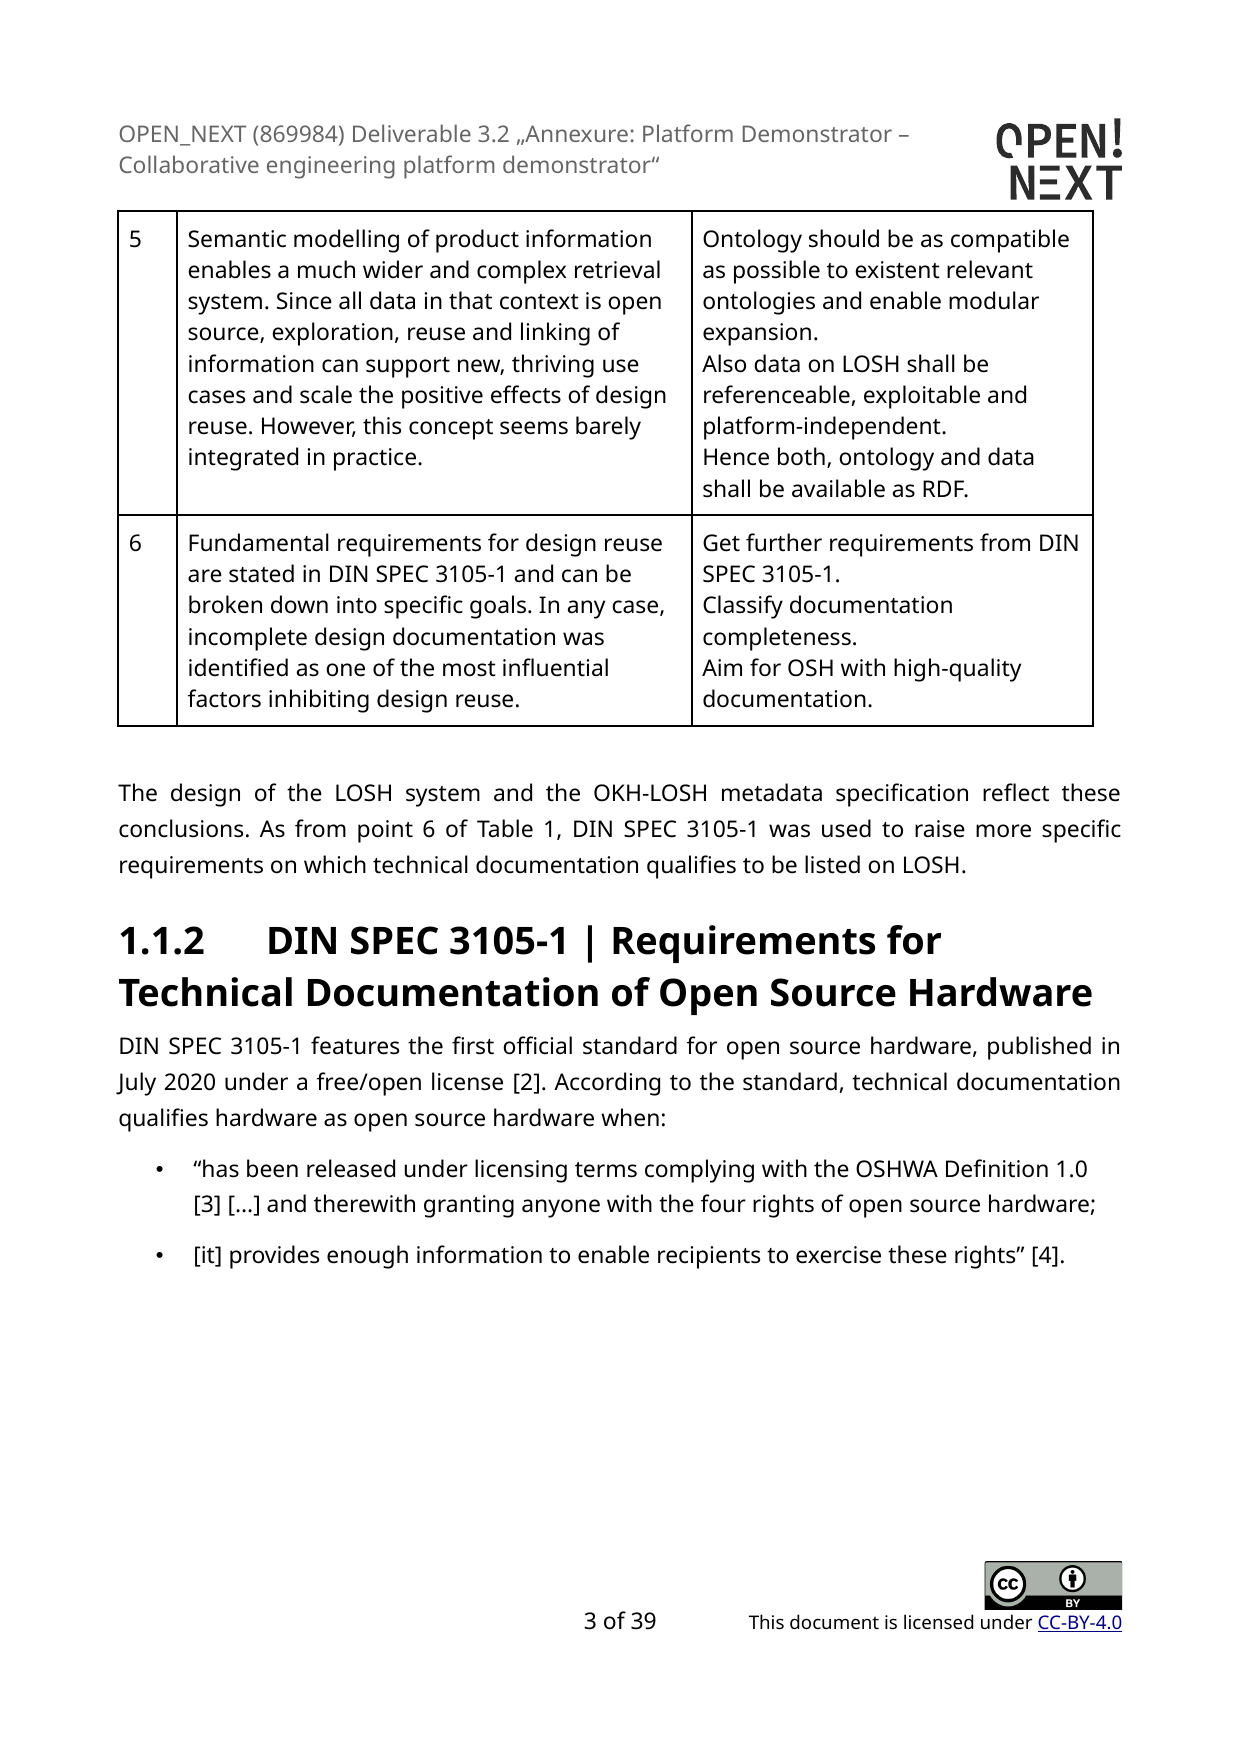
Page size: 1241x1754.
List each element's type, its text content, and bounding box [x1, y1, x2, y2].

text The design of the LOSH system and the OKH-LOSH metadata specification reflect these conclusions. As from point 6 of Table 1, DIN SPEC 3105-1 was used to raise more specific requirements on which technical documentation qualifies to be listed on LOSH. [118, 777, 1122, 880]
table_cell 6 [119, 516, 176, 725]
text DIN SPEC 3105-1 features the first official standard for open source hardware, published in July 2020 under a free/open license [2]. According to the standard, technical documentation qualifies hardware as open source hardware when: [118, 1030, 1122, 1133]
table_cell Fundamental requirements for design reuse are stated in DIN SPEC 3105-1 and can be broken down into specific goals. In any case, incomplete design documentation was identified as one of the most influential factors inhibiting design reuse. [178, 516, 691, 725]
table_cell 5 [119, 212, 176, 514]
list “has been released under licensing terms complying with the OSHWA Definition 1.0 [3] […] and therewith granting anyone with the four rights of open source hardware; [156, 1152, 1122, 1220]
subtitle DIN SPEC 3105-1 | Requirements for Technical Documentation of Open Source Hardware [118, 914, 1122, 1018]
table_cell Semantic modelling of product information enables a much wider and complex retrieval system. Since all data in that context is open source, exploration, reuse and linking of information can support new, thriving use cases and scale the positive effects of design reuse. However, this concept seems barely integrated in practice. [178, 212, 691, 514]
picture [984, 1561, 1123, 1610]
table_cell Ontology should be as compatible as possible to existent relevant ontologies and enable modular expansion. Also data on LOSH shall be referenceable, exploitable and platform-independent. Hence both, ontology and data shall be available as RDF. [693, 212, 1092, 514]
list [it] provides enough information to enable recipients to exercise these rights” [4]. [156, 1239, 1122, 1270]
table_cell Get further requirements from DIN SPEC 3105-1. Classify documentation completeness. Aim for OSH with high-quality documentation. [693, 516, 1092, 725]
